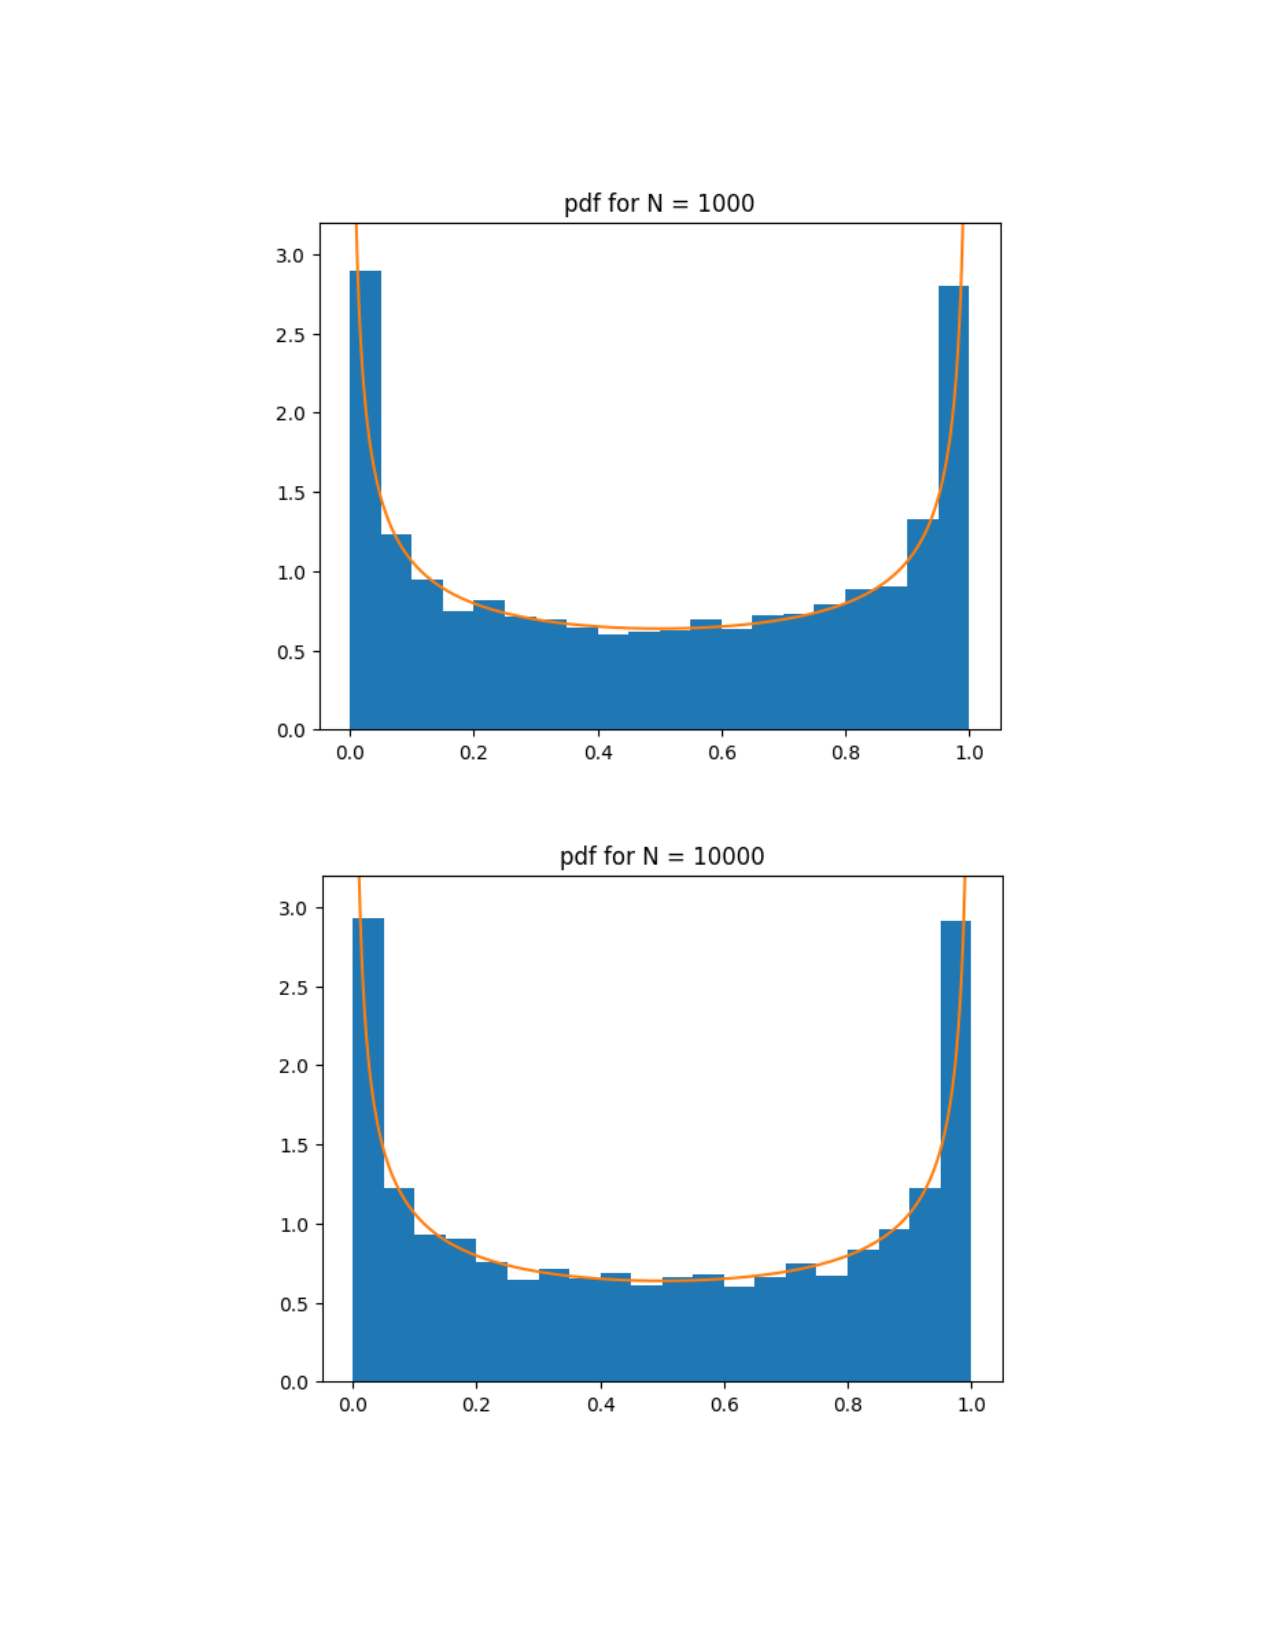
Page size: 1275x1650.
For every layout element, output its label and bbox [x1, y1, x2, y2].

picture [265, 832, 1015, 1428]
picture [262, 179, 1013, 776]
